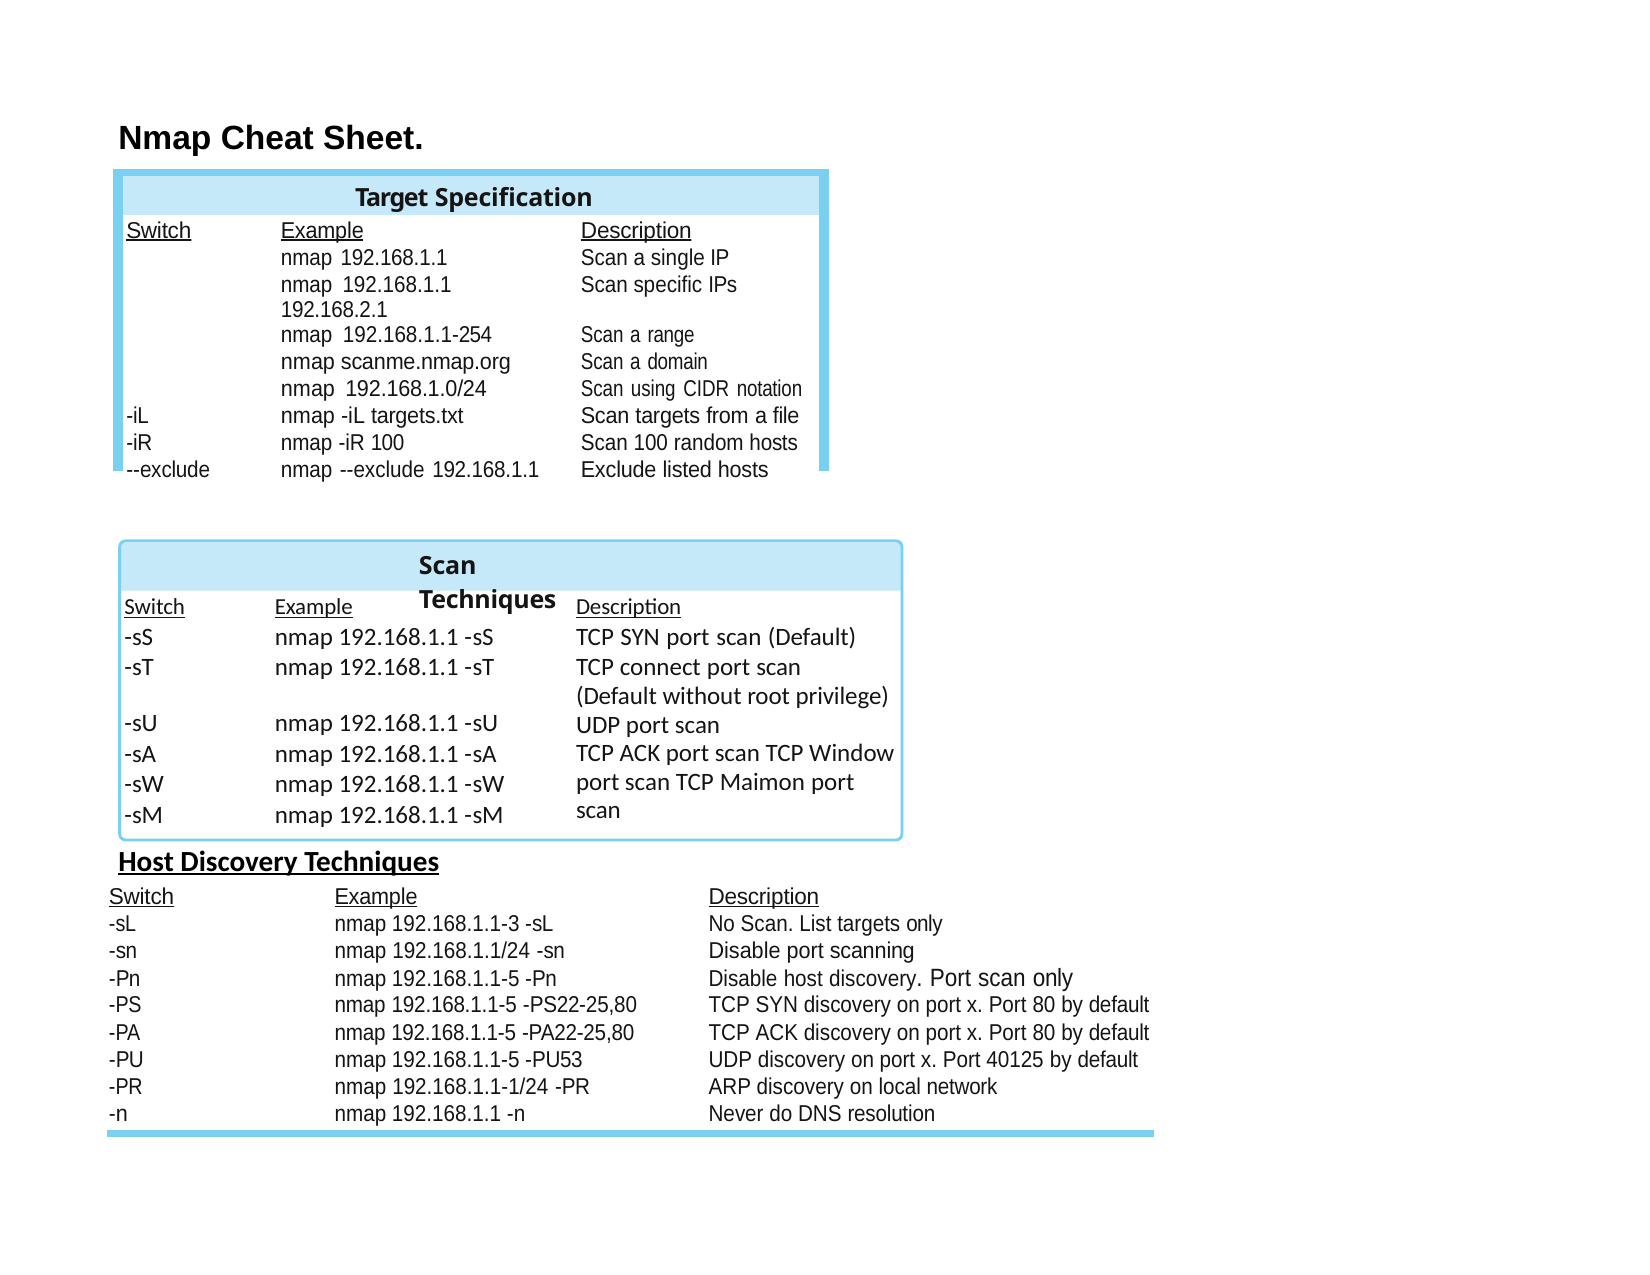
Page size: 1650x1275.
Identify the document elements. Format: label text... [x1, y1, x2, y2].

table_cell TCP ACK discovery on port x. Port 80 by default [674, 1020, 1154, 1047]
table_header Description [674, 884, 1154, 912]
text Target Specification [128, 180, 819, 214]
text Scan specific IPs [581, 272, 819, 297]
text nmap --exclude 192.168.1.1 [281, 458, 561, 471]
text Exclude listed hosts [581, 458, 819, 471]
text nmap -iL targets.txt [281, 404, 561, 429]
text nmap 192.168.1.0/24 [281, 377, 561, 402]
text Scan a range [581, 322, 819, 347]
text Example [281, 217, 561, 243]
table_cell nmap 192.168.1.1-5 -Pn [292, 965, 674, 993]
table_cell nmap 192.168.1.1-5 -PU53 [292, 1047, 674, 1074]
text --exclude [126, 458, 237, 471]
table_cell Never do DNS resolution [674, 1101, 1154, 1130]
table_cell Disable host discovery. Port scan only [674, 965, 1154, 993]
table_cell -PA [107, 1020, 292, 1047]
text nmap scanme.nmap.org [281, 349, 561, 374]
table_cell nmap 192.168.1.1 -n [292, 1101, 674, 1130]
table_cell ARP discovery on local network [674, 1074, 1154, 1101]
text -iR [126, 431, 237, 456]
text Scan targets from a file [581, 404, 819, 429]
text Scan 100 random hosts [581, 431, 819, 456]
table_cell nmap 192.168.1.1/24 -sn [292, 939, 674, 965]
table_cell TCP SYN discovery on port x. Port 80 by default [674, 993, 1154, 1020]
table_cell -PS [107, 993, 292, 1020]
table_cell Disable port scanning [674, 939, 1154, 965]
text Switch [126, 217, 237, 243]
subtitle Nmap Cheat Sheet. [118, 118, 1532, 157]
table_header Switch [107, 884, 292, 912]
table_cell -sn [107, 939, 292, 965]
text nmap 192.168.1.1 192.168.2.1 [281, 272, 561, 322]
text nmap 192.168.1.1-254 [281, 322, 561, 347]
table_cell nmap 192.168.1.1-3 -sL [292, 912, 674, 939]
table_cell -PR [107, 1074, 292, 1101]
table_header Example [292, 884, 674, 912]
table_cell -sL [107, 912, 292, 939]
table_cell -PU [107, 1047, 292, 1074]
table_cell nmap 192.168.1.1-1/24 -PR [292, 1074, 674, 1101]
text nmap -iR 100 [281, 431, 561, 456]
table_cell UDP discovery on port x. Port 40125 by default [674, 1047, 1154, 1074]
text Host Discovery Techniques [118, 843, 1532, 878]
table_cell nmap 192.168.1.1-5 -PA22-25,80 [292, 1020, 674, 1047]
table_cell nmap 192.168.1.1-5 -PS22-25,80 [292, 993, 674, 1020]
table_cell -Pn [107, 965, 292, 993]
text nmap 192.168.1.1 [281, 245, 561, 270]
text Description [581, 217, 819, 243]
table_cell -n [107, 1101, 292, 1130]
text Scan using CIDR notation [581, 377, 819, 402]
text -iL [126, 404, 237, 429]
table_cell No Scan. List targets only [674, 912, 1154, 939]
text Scan a domain [581, 349, 819, 374]
text Scan a single IP [581, 245, 819, 270]
